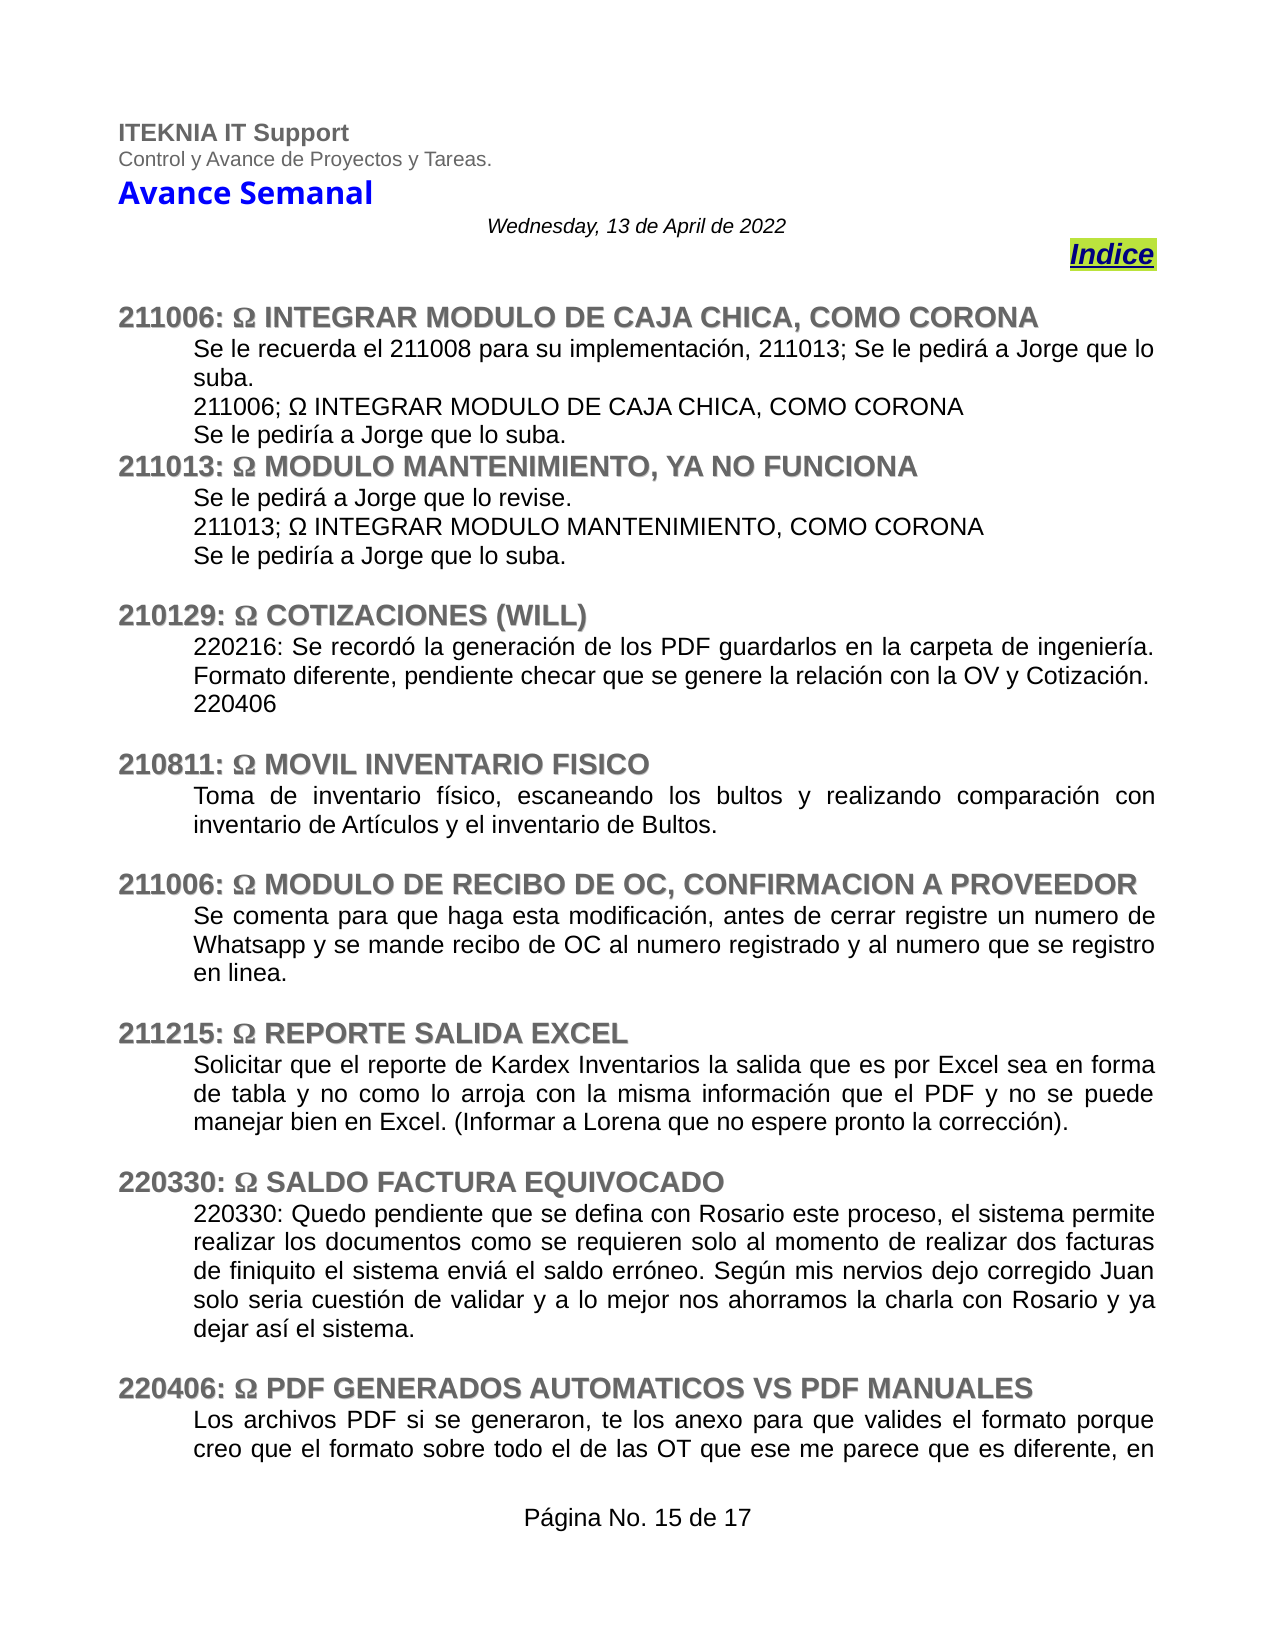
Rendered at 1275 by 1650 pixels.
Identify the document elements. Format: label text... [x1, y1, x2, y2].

text Toma de inventario físico, escaneando los bultos y realizando comparación con inventario de Artículos y el inventario de Bultos. [193, 781, 1157, 838]
text Solicitar que el reporte de Kardex Inventarios la salida que es por Excel sea en forma de tabla y no como lo arroja con la misma información que el PDF y no se puede manejar bien en Excel. (Informar a Lorena que no espere pronto la corrección). [193, 1050, 1157, 1136]
text 220216: Se recordó la generación de los PDF guardarlos en la carpeta de ingeniería. Formato diferente, pendiente checar que se genere la relación con la OV y Cotización. [193, 632, 1157, 689]
text 211013; Ω INTEGRAR MODULO MANTENIMIENTO, COMO CORONA [193, 512, 1157, 541]
subtitle 211215: Ω REPORTE SALIDA EXCEL [118, 1016, 1157, 1050]
text Se le recuerda el 211008 para su implementación, 211013; Se le pedirá a Jorge que lo suba. [193, 334, 1157, 392]
subtitle 220406: Ω PDF GENERADOS AUTOMATICOS VS PDF MANUALES [118, 1371, 1157, 1405]
subtitle 211006: Ω MODULO DE RECIBO DE OC, CONFIRMACION A PROVEEDOR [118, 867, 1157, 901]
subtitle 220330: Ω SALDO FACTURA EQUIVOCADO [118, 1165, 1157, 1199]
text Se le pediría a Jorge que lo suba. [193, 541, 1157, 569]
text Se comenta para que haga esta modificación, antes de cerrar registre un numero de Whatsapp y se mande recibo de OC al numero registrado y al numero que se registro en linea. [193, 901, 1157, 987]
text Se le pediría a Jorge que lo suba. [193, 421, 1157, 449]
text 220406 [193, 689, 1157, 718]
text Los archivos PDF si se generaron, te los anexo para que valides el formato porque creo que el formato sobre todo el de las OT que ese me parece que es diferente, en [193, 1405, 1157, 1462]
text 220330: Quedo pendiente que se defina con Rosario este proceso, el sistema permite realizar los documentos como se requieren solo al momento de realizar dos facturas de finiquito el sistema enviá el saldo erróneo. Según mis nervios dejo corregido Juan solo seria cuestión de validar y a lo mejor nos ahorramos la charla con Rosario y ya dejar así el sistema. [193, 1199, 1157, 1342]
subtitle 210129: Ω COTIZACIONES (will) [118, 598, 1157, 632]
text 211006; Ω INTEGRAR MODULO DE CAJA CHICA, COMO CORONA [193, 392, 1157, 421]
subtitle 211013: Ω MODULO MANTENIMIENTO, YA NO FUNCIONA [118, 449, 1157, 483]
subtitle 211006: Ω INTEGRAR MODULO DE CAJA CHICA, COMO CORONA [118, 300, 1157, 334]
text Se le pedirá a Jorge que lo revise. [193, 483, 1157, 512]
subtitle 210811: Ω MOVIL INVENTARIO FISICO [118, 747, 1157, 781]
